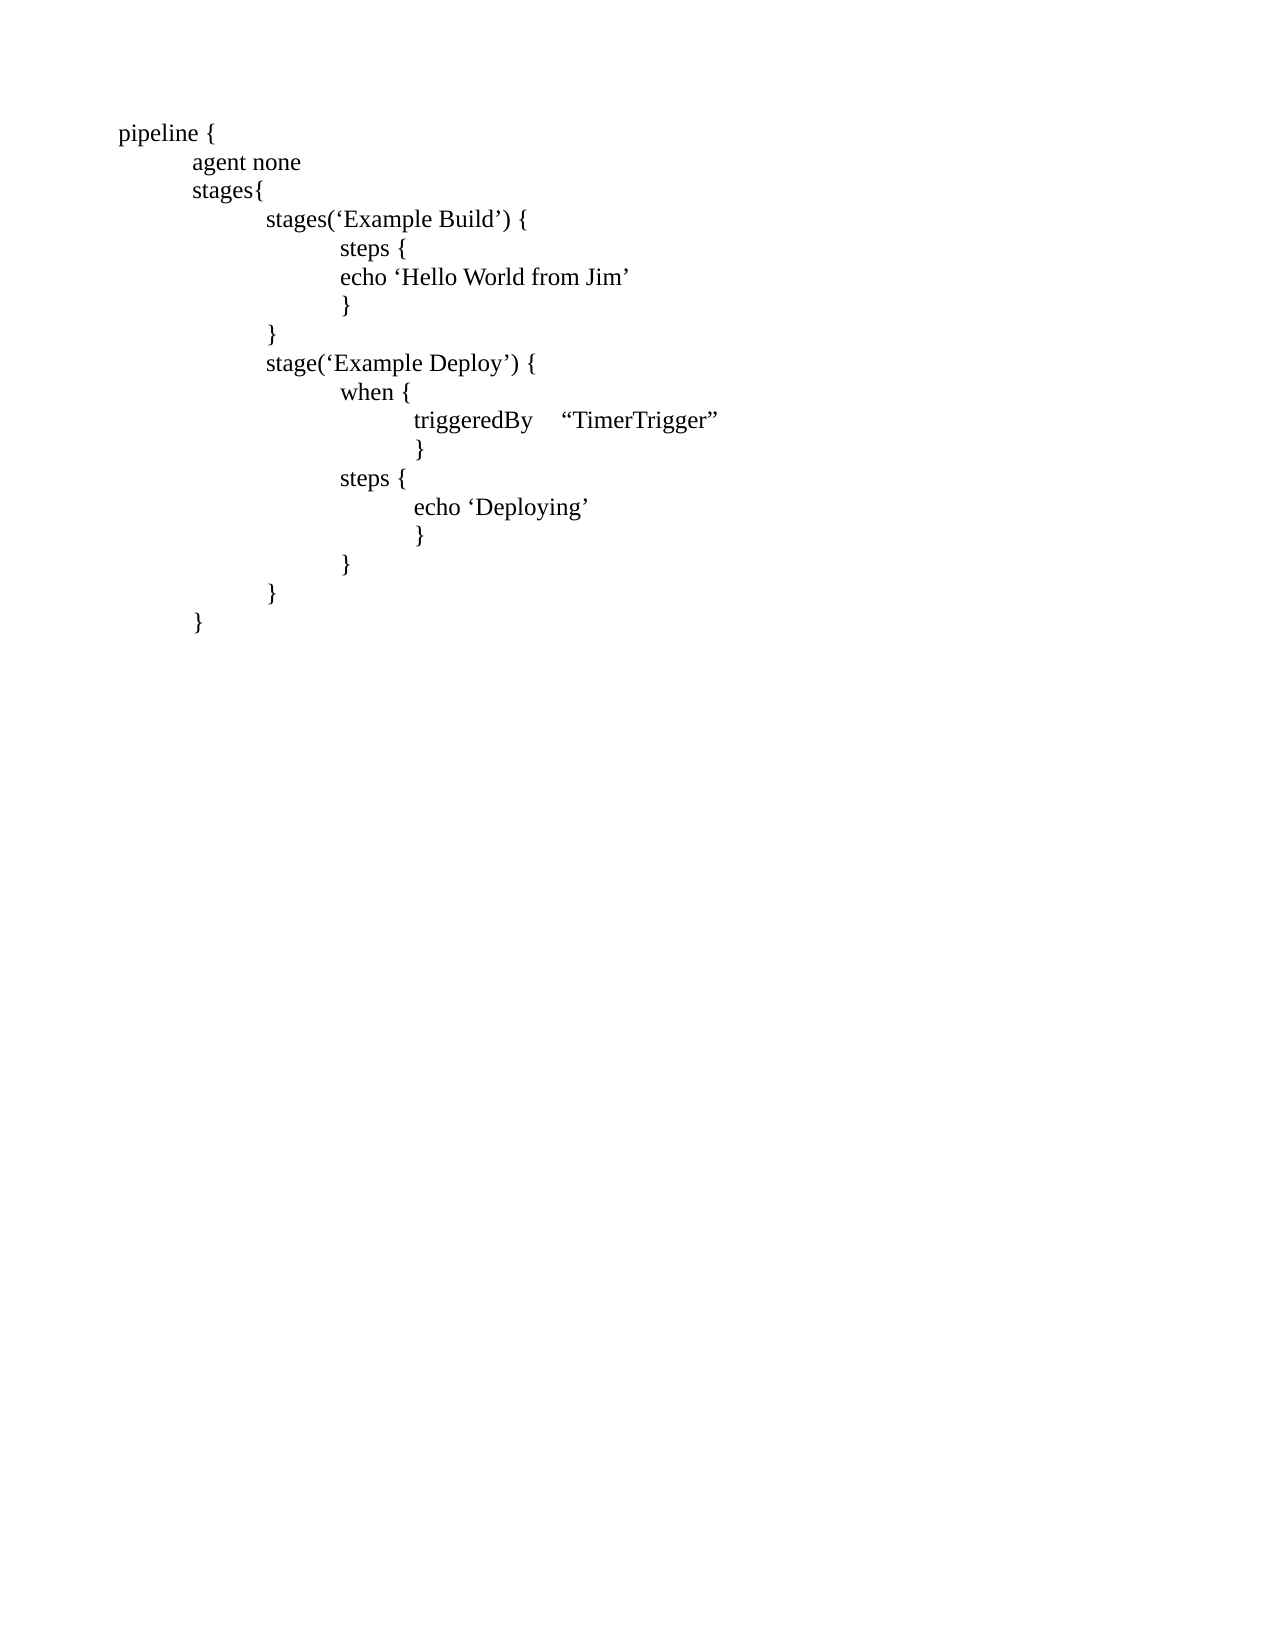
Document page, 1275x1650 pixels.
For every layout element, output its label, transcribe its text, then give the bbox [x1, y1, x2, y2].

text pipeline { [118, 118, 1157, 147]
text when { [118, 377, 1157, 406]
text triggeredBy “TimerTrigger” [118, 406, 1157, 434]
text } [118, 578, 1157, 607]
text } [118, 521, 1157, 549]
text echo ‘Hello World from Jim’ [118, 262, 1157, 291]
text echo ‘Deploying’ [118, 492, 1157, 521]
text steps { [118, 233, 1157, 262]
text } [118, 549, 1157, 578]
text stages{ [118, 176, 1157, 204]
text stage(‘Example Deploy’) { [118, 348, 1157, 377]
text } [118, 319, 1157, 348]
text agent none [118, 147, 1157, 176]
text } [118, 434, 1157, 463]
text } [118, 291, 1157, 319]
text steps { [118, 463, 1157, 492]
text } [118, 607, 1157, 636]
text stages(‘Example Build’) { [118, 204, 1157, 233]
